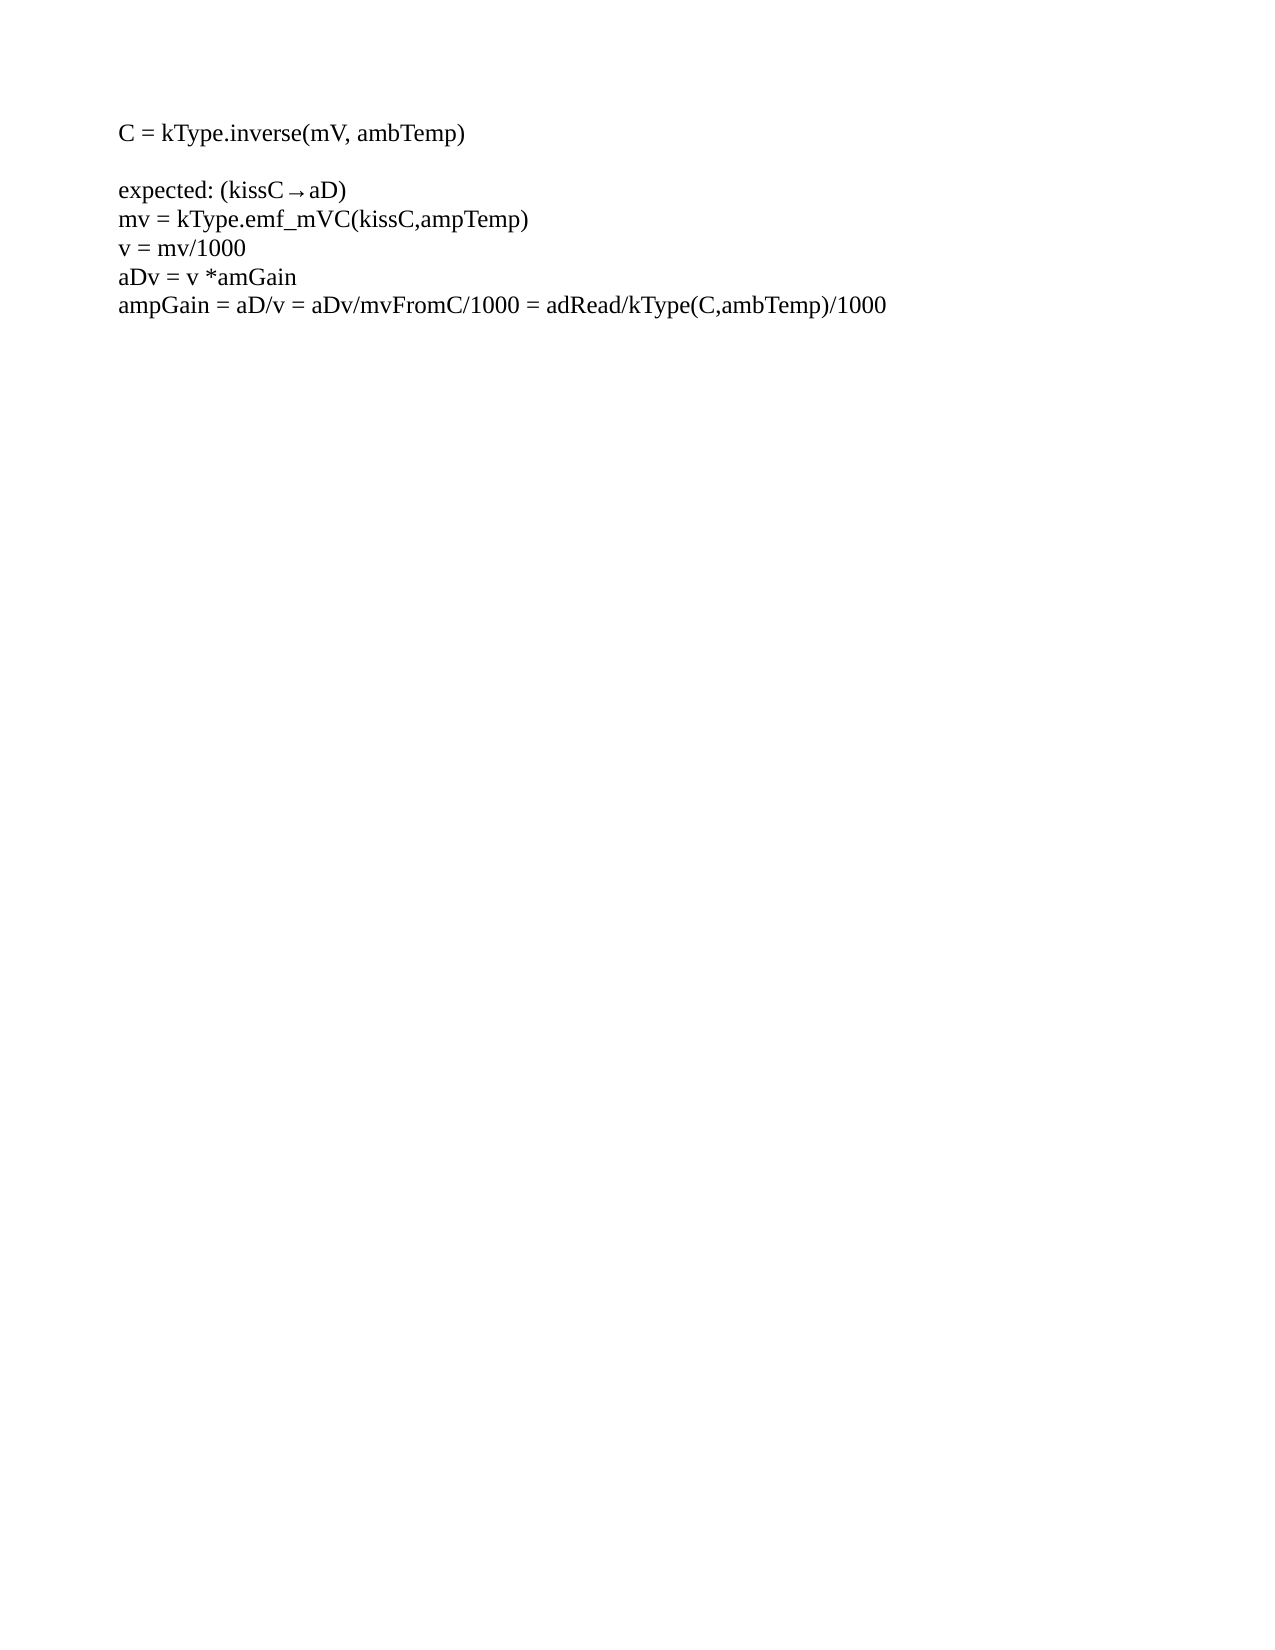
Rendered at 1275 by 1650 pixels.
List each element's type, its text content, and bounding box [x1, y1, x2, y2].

text ampGain = aD/v = aDv/mvFromC/1000 = adRead/kType(C,ambTemp)/1000 [118, 291, 1157, 319]
text mv = kType.emf_mVC(kissC,ampTemp) [118, 204, 1157, 233]
text C = kType.inverse(mV, ambTemp) [118, 118, 1157, 147]
text aDv = v *amGain [118, 262, 1157, 291]
text v = mv/1000 [118, 233, 1157, 262]
text expected: (kissC→aD) [118, 176, 1157, 204]
